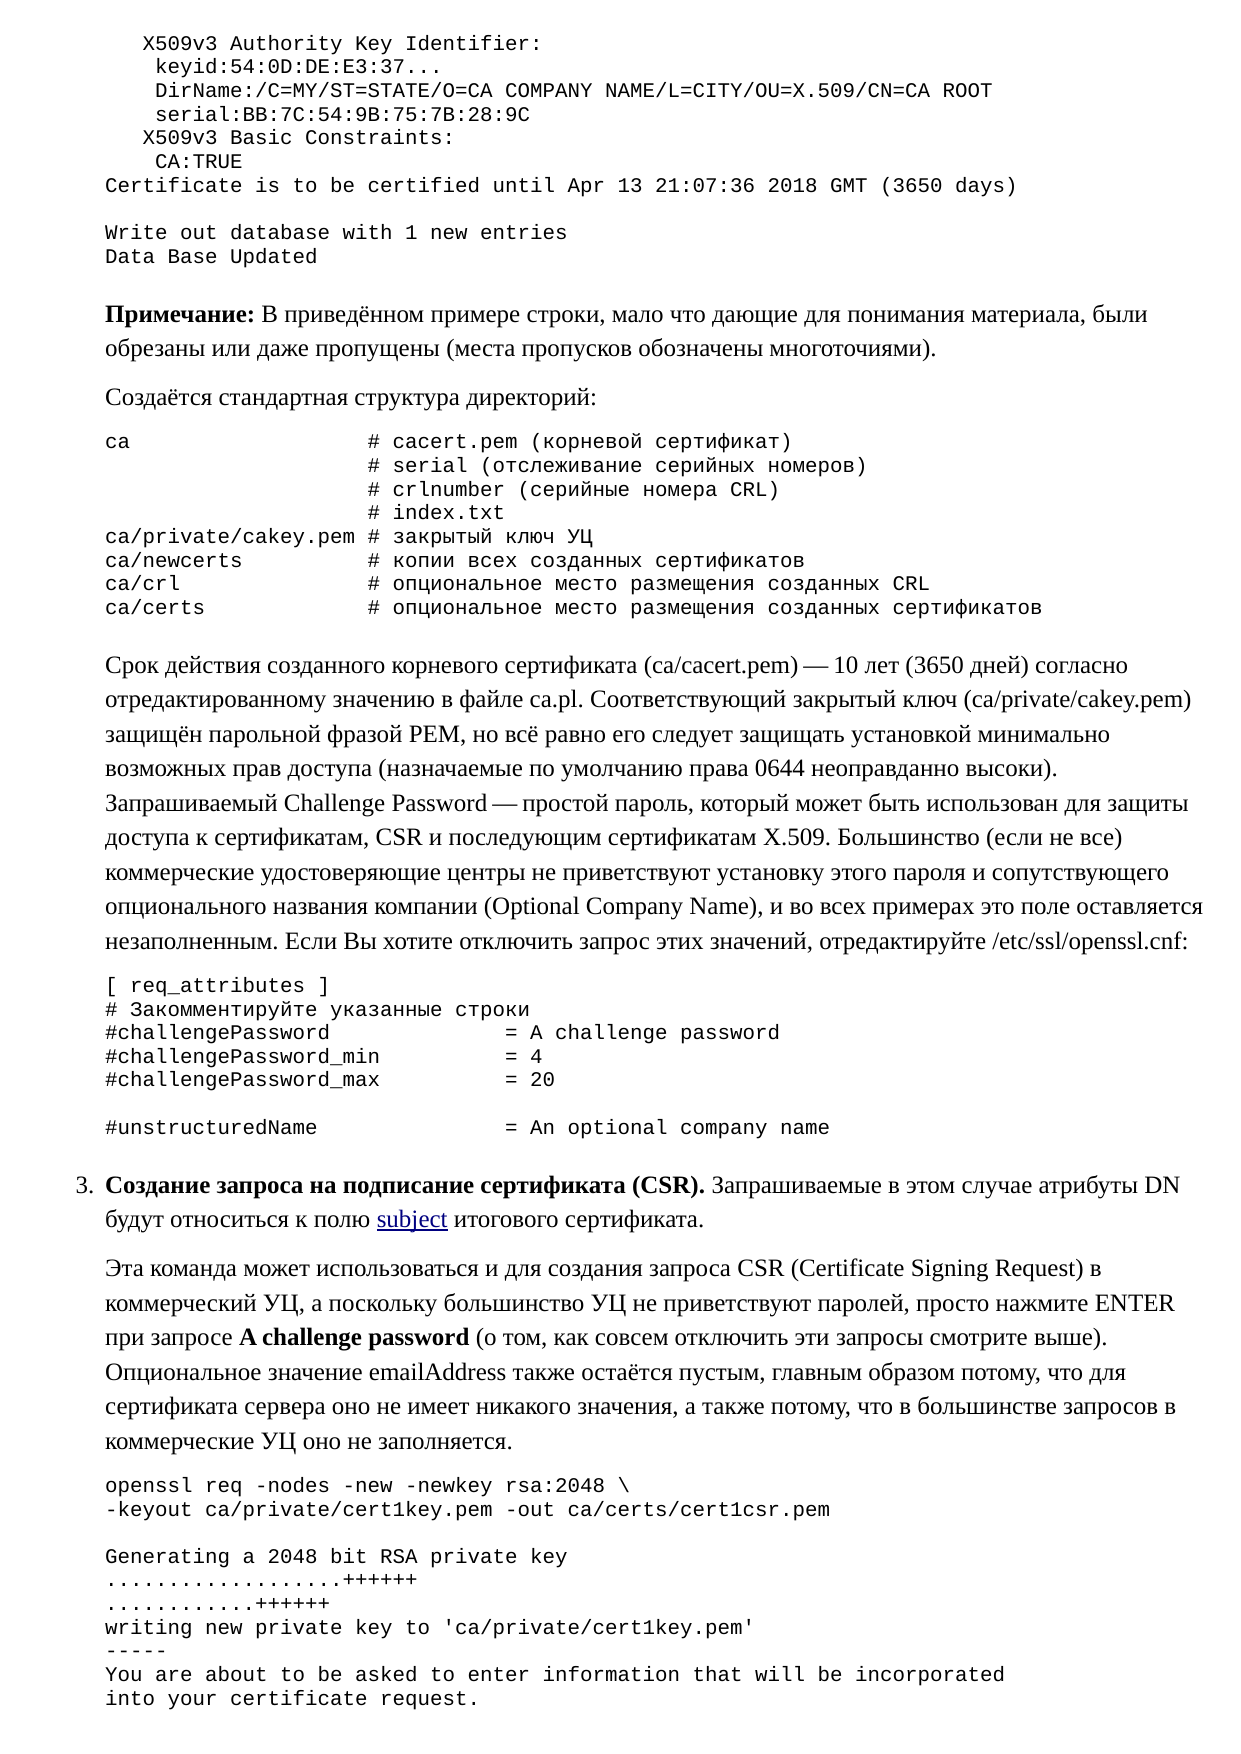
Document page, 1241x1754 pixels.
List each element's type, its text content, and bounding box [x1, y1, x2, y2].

list ............++++++ [75, 1593, 1212, 1617]
list Создаётся стандартная структура директорий: [75, 382, 1212, 411]
list serial:BB:7C:54:9B:75:7B:28:9C [75, 104, 1212, 127]
list Certificate is to be certified until Apr 13 21:07:36 2018 GMT (3650 days) [75, 175, 1212, 198]
list DirName:/C=MY/ST=STATE/O=CA COMPANY NAME/L=CITY/OU=X.509/CN=CA ROOT [75, 80, 1212, 104]
list Data Base Updated [75, 246, 1212, 269]
list keyid:54:0D:DE:E3:37... [75, 56, 1212, 80]
list ----- [75, 1640, 1212, 1664]
list into your certificate request. [75, 1688, 1212, 1711]
list ca/private/cakey.pem # закрытый ключ УЦ [75, 526, 1212, 549]
list X509v3 Authority Key Identifier: [75, 33, 1212, 56]
list X509v3 Basic Constraints: [75, 127, 1212, 151]
list Эта команда может использоваться и для создания запроса CSR (Certificate Signing Request) в коммерческий УЦ, а поскольку большинство УЦ не приветствуют паролей, просто нажмите ENTER при запросе A challenge password (о том, как совсем отключить эти запросы смотрите выше). Опциональное значение emailAddress также остаётся пустым, главным образом потому, что для сертификата сервера оно не имеет никакого значения, а также потому, что в большинстве запросов в коммерческие УЦ оно не заполняется. [75, 1253, 1212, 1454]
list ca/crl # опциональное место размещения созданных CRL [75, 573, 1212, 597]
list # Закомментируйте указанные строки [75, 998, 1212, 1022]
list Generating a 2048 bit RSA private key [75, 1546, 1212, 1569]
list ca/certs # опциональное место размещения созданных сертификатов [75, 597, 1212, 621]
list #challengePassword = A challenge password [75, 1022, 1212, 1046]
list # index.txt [75, 502, 1212, 526]
list #challengePassword_max = 20 [75, 1069, 1212, 1093]
list Срок действия созданного корневого сертификата (ca/cacert.pem) — 10 лет (3650 дней) согласно отредактированному значению в файле ca.pl. Соответствующий закрытый ключ (ca/private/cakey.pem) защищён парольной фразой PEM, но всё равно его следует защищать установкой минимально возможных прав доступа (назначаемые по умолчанию права 0644 неоправданно высоки). Запрашиваемый Challenge Password — простой пароль, который может быть использован для защиты доступа к сертификатам, CSR и последующим сертификатам X.509. Большинство (если не все) коммерческие удостоверяющие центры не приветствуют установку этого пароля и сопутствующего опционального названия компании (Optional Company Name), и во всех примерах это поле оставляется незаполненным. Если Вы хотите отключить запрос этих значений, отредактируйте /etc/ssl/openssl.cnf: [75, 650, 1212, 954]
list # crlnumber (серийные номера CRL) [75, 479, 1212, 502]
list ca/newcerts # копии всех созданных сертификатов [75, 549, 1212, 573]
list # serial (отслеживание серийных номеров) [75, 455, 1212, 479]
list #unstructuredName = An optional company name [75, 1117, 1212, 1140]
list You are about to be asked to enter information that will be incorporated [75, 1664, 1212, 1688]
list -keyout ca/private/cert1key.pem -out ca/certs/cert1csr.pem [75, 1498, 1212, 1522]
list ca # cacert.pem (корневой сертификат) [75, 431, 1212, 455]
list Примечание: В приведённом примере строки, мало что дающие для понимания материала, были обрезаны или даже пропущены (места пропусков обозначены многоточиями). [75, 299, 1212, 362]
list ...................++++++ [75, 1569, 1212, 1593]
list writing new private key to 'ca/private/cert1key.pem' [75, 1617, 1212, 1640]
list CA:TRUE [75, 151, 1212, 175]
list #challengePassword_min = 4 [75, 1046, 1212, 1069]
list openssl req -nodes -new -newkey rsa:2048 \ [75, 1475, 1212, 1498]
list [ req_attributes ] [75, 975, 1212, 998]
list Write out database with 1 new entries [75, 222, 1212, 246]
list Создание запроса на подписание сертификата (CSR). Запрашиваемые в этом случае атрибуты DN будут относиться к полю subject итогового сертификата. [75, 1170, 1212, 1233]
